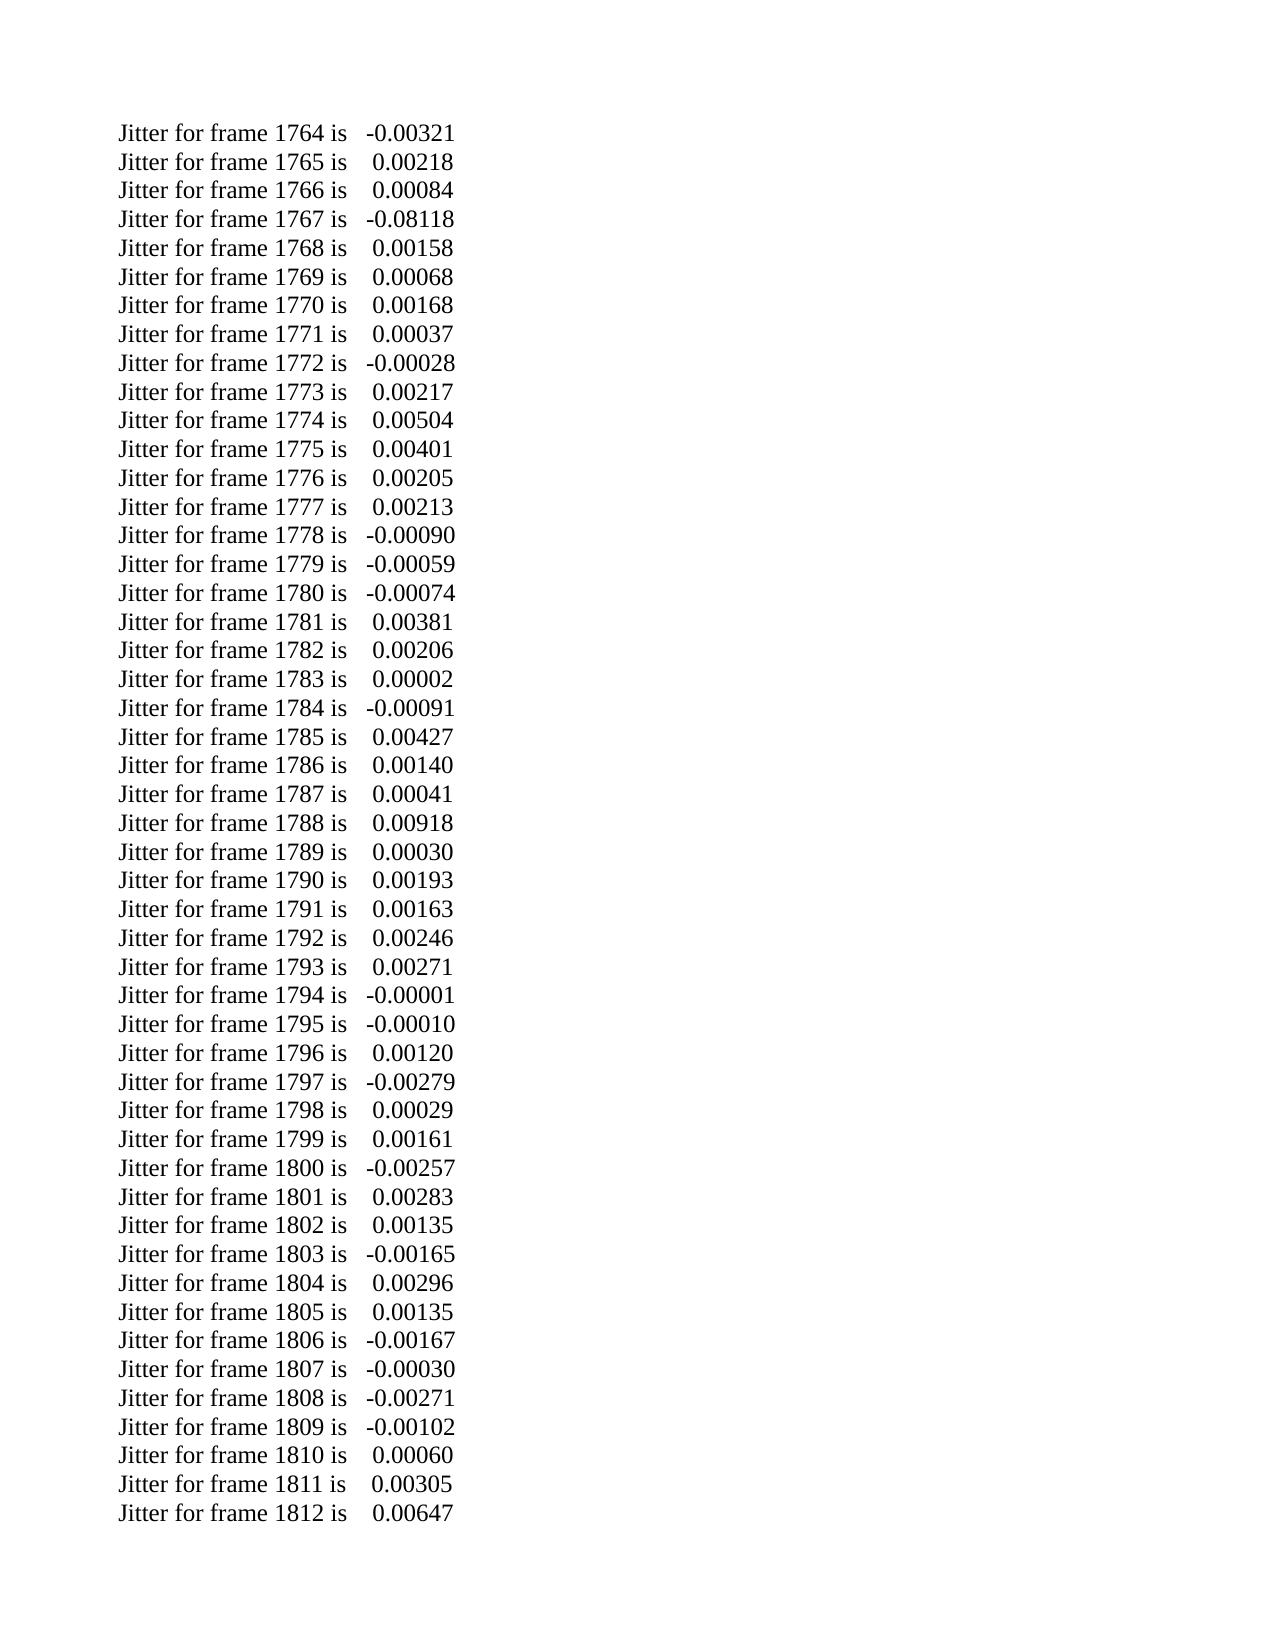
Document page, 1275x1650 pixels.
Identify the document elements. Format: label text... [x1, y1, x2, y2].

text Jitter for frame 1784 is -0.00091 [118, 693, 1157, 722]
text Jitter for frame 1800 is -0.00257 [118, 1153, 1157, 1182]
text Jitter for frame 1804 is 0.00296 [118, 1268, 1157, 1297]
text Jitter for frame 1796 is 0.00120 [118, 1038, 1157, 1067]
text Jitter for frame 1774 is 0.00504 [118, 406, 1157, 434]
text Jitter for frame 1779 is -0.00059 [118, 549, 1157, 578]
text Jitter for frame 1764 is -0.00321 [118, 118, 1157, 147]
text Jitter for frame 1783 is 0.00002 [118, 664, 1157, 693]
text Jitter for frame 1786 is 0.00140 [118, 751, 1157, 779]
text Jitter for frame 1798 is 0.00029 [118, 1096, 1157, 1124]
text Jitter for frame 1787 is 0.00041 [118, 779, 1157, 808]
text Jitter for frame 1772 is -0.00028 [118, 348, 1157, 377]
text Jitter for frame 1781 is 0.00381 [118, 607, 1157, 636]
text Jitter for frame 1775 is 0.00401 [118, 434, 1157, 463]
text Jitter for frame 1793 is 0.00271 [118, 952, 1157, 981]
text Jitter for frame 1769 is 0.00068 [118, 262, 1157, 291]
text Jitter for frame 1790 is 0.00193 [118, 866, 1157, 894]
text Jitter for frame 1810 is 0.00060 [118, 1441, 1157, 1469]
text Jitter for frame 1799 is 0.00161 [118, 1124, 1157, 1153]
text Jitter for frame 1767 is -0.08118 [118, 204, 1157, 233]
text Jitter for frame 1808 is -0.00271 [118, 1383, 1157, 1412]
text Jitter for frame 1770 is 0.00168 [118, 291, 1157, 319]
text Jitter for frame 1797 is -0.00279 [118, 1067, 1157, 1096]
text Jitter for frame 1803 is -0.00165 [118, 1239, 1157, 1268]
text Jitter for frame 1809 is -0.00102 [118, 1412, 1157, 1441]
text Jitter for frame 1782 is 0.00206 [118, 636, 1157, 664]
text Jitter for frame 1794 is -0.00001 [118, 981, 1157, 1009]
text Jitter for frame 1771 is 0.00037 [118, 319, 1157, 348]
text Jitter for frame 1778 is -0.00090 [118, 521, 1157, 549]
text Jitter for frame 1766 is 0.00084 [118, 176, 1157, 204]
text Jitter for frame 1768 is 0.00158 [118, 233, 1157, 262]
text Jitter for frame 1805 is 0.00135 [118, 1297, 1157, 1326]
text Jitter for frame 1792 is 0.00246 [118, 923, 1157, 952]
text Jitter for frame 1812 is 0.00647 [118, 1498, 1157, 1527]
text Jitter for frame 1801 is 0.00283 [118, 1182, 1157, 1211]
text Jitter for frame 1791 is 0.00163 [118, 894, 1157, 923]
text Jitter for frame 1765 is 0.00218 [118, 147, 1157, 176]
text Jitter for frame 1795 is -0.00010 [118, 1009, 1157, 1038]
text Jitter for frame 1785 is 0.00427 [118, 722, 1157, 751]
text Jitter for frame 1780 is -0.00074 [118, 578, 1157, 607]
text Jitter for frame 1788 is 0.00918 [118, 808, 1157, 837]
text Jitter for frame 1773 is 0.00217 [118, 377, 1157, 406]
text Jitter for frame 1806 is -0.00167 [118, 1326, 1157, 1354]
text Jitter for frame 1776 is 0.00205 [118, 463, 1157, 492]
text Jitter for frame 1802 is 0.00135 [118, 1211, 1157, 1239]
text Jitter for frame 1777 is 0.00213 [118, 492, 1157, 521]
text Jitter for frame 1789 is 0.00030 [118, 837, 1157, 866]
text Jitter for frame 1807 is -0.00030 [118, 1354, 1157, 1383]
text Jitter for frame 1811 is 0.00305 [118, 1469, 1157, 1498]
